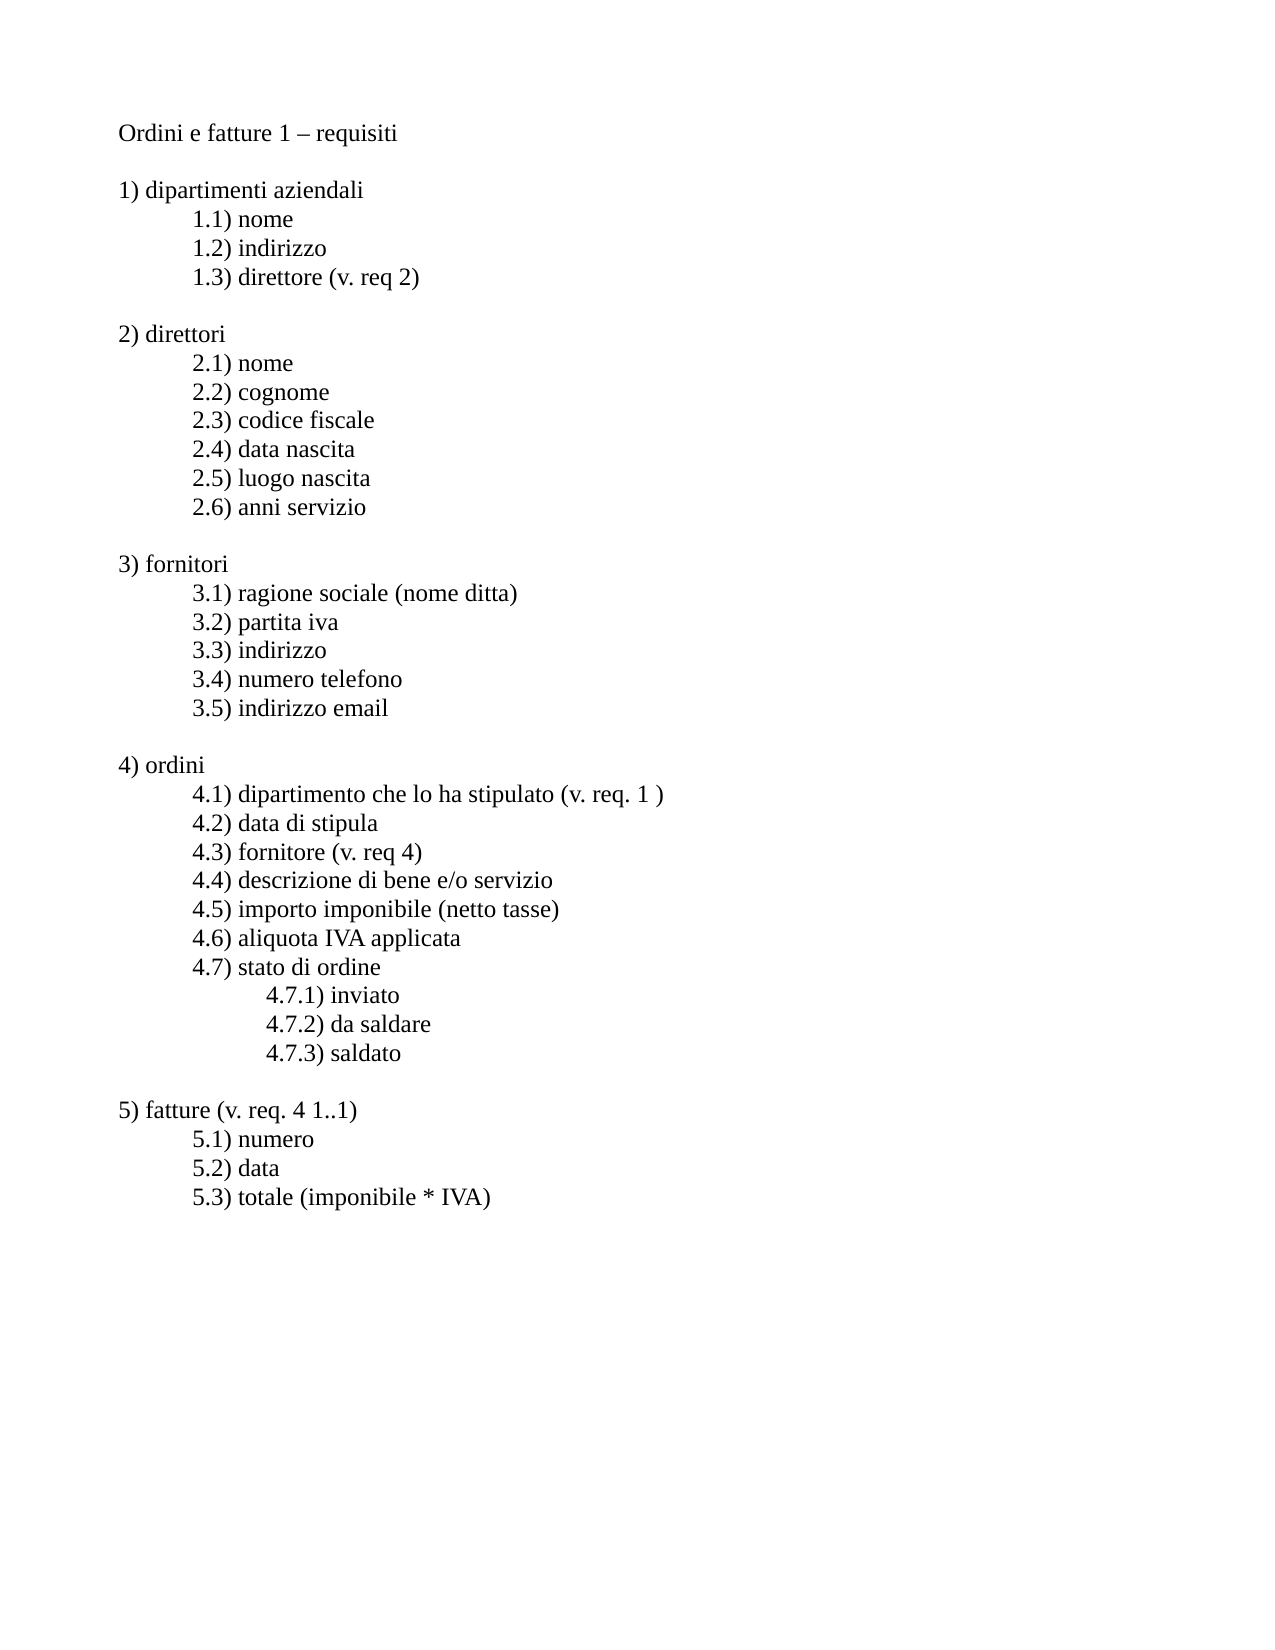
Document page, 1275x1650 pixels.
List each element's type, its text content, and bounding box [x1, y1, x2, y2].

text 1.1) nome [118, 204, 1157, 233]
text 3.1) ragione sociale (nome ditta) [118, 578, 1157, 607]
text 5.1) numero [118, 1124, 1157, 1153]
text 1.3) direttore (v. req 2) [118, 262, 1157, 291]
text 4.7.3) saldato [118, 1038, 1157, 1067]
text 4.1) dipartimento che lo ha stipulato (v. req. 1 ) [118, 779, 1157, 808]
text 2.6) anni servizio [118, 492, 1157, 521]
text 3) fornitori [118, 549, 1157, 578]
text Ordini e fatture 1 – requisiti [118, 118, 1157, 147]
text 3.5) indirizzo email [118, 693, 1157, 722]
text 4.7) stato di ordine [118, 952, 1157, 981]
text 4.7.1) inviato [118, 981, 1157, 1009]
text 4.7.2) da saldare [118, 1009, 1157, 1038]
text 3.3) indirizzo [118, 636, 1157, 664]
text 3.2) partita iva [118, 607, 1157, 636]
text 2) direttori [118, 319, 1157, 348]
text 4.2) data di stipula [118, 808, 1157, 837]
text 2.1) nome [118, 348, 1157, 377]
text 5.3) totale (imponibile * IVA) [118, 1182, 1157, 1211]
text 4.6) aliquota IVA applicata [118, 923, 1157, 952]
text 4.3) fornitore (v. req 4) [118, 837, 1157, 866]
text 5.2) data [118, 1153, 1157, 1182]
text 4) ordini [118, 751, 1157, 779]
text 1.2) indirizzo [118, 233, 1157, 262]
text 2.3) codice fiscale [118, 406, 1157, 434]
text 2.5) luogo nascita [118, 463, 1157, 492]
text 5) fatture (v. req. 4 1..1) [118, 1096, 1157, 1124]
text 4.4) descrizione di bene e/o servizio [118, 866, 1157, 894]
text 3.4) numero telefono [118, 664, 1157, 693]
text 2.4) data nascita [118, 434, 1157, 463]
text 1) dipartimenti aziendali [118, 176, 1157, 204]
text 4.5) importo imponibile (netto tasse) [118, 894, 1157, 923]
text 2.2) cognome [118, 377, 1157, 406]
